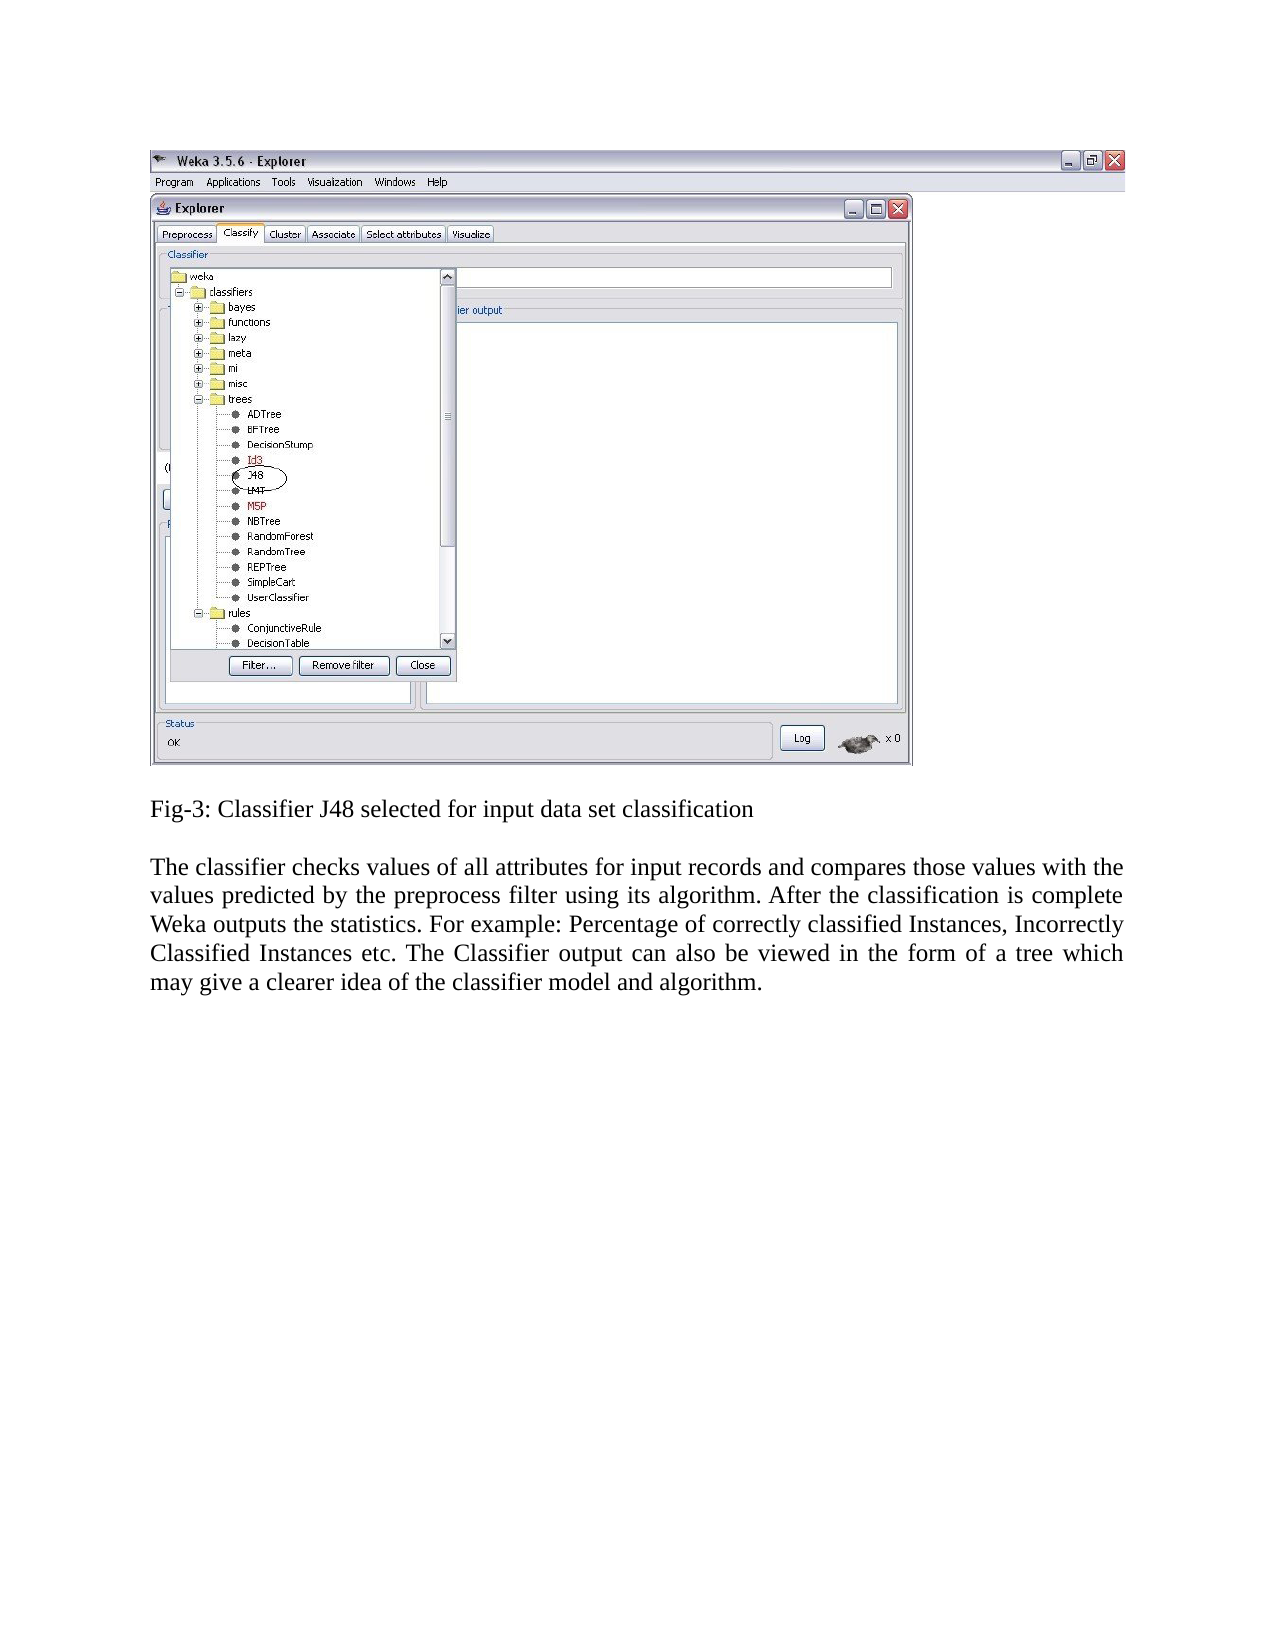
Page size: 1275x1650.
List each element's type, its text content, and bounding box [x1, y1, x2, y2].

text The classifier checks values of all attributes for input records and compares those values with the values predicted by the preprocess filter using its algorithm. After the classification is complete Weka outputs the statistics. For example: Percentage of correctly classified Instances, Incorrectly Classified Instances etc. The Classifier output can also be viewed in the form of a tree which may give a clearer idea of the classifier model and algorithm. [150, 852, 1125, 996]
text Fig-3: Classifier J48 selected for input data set classification [150, 794, 1125, 823]
